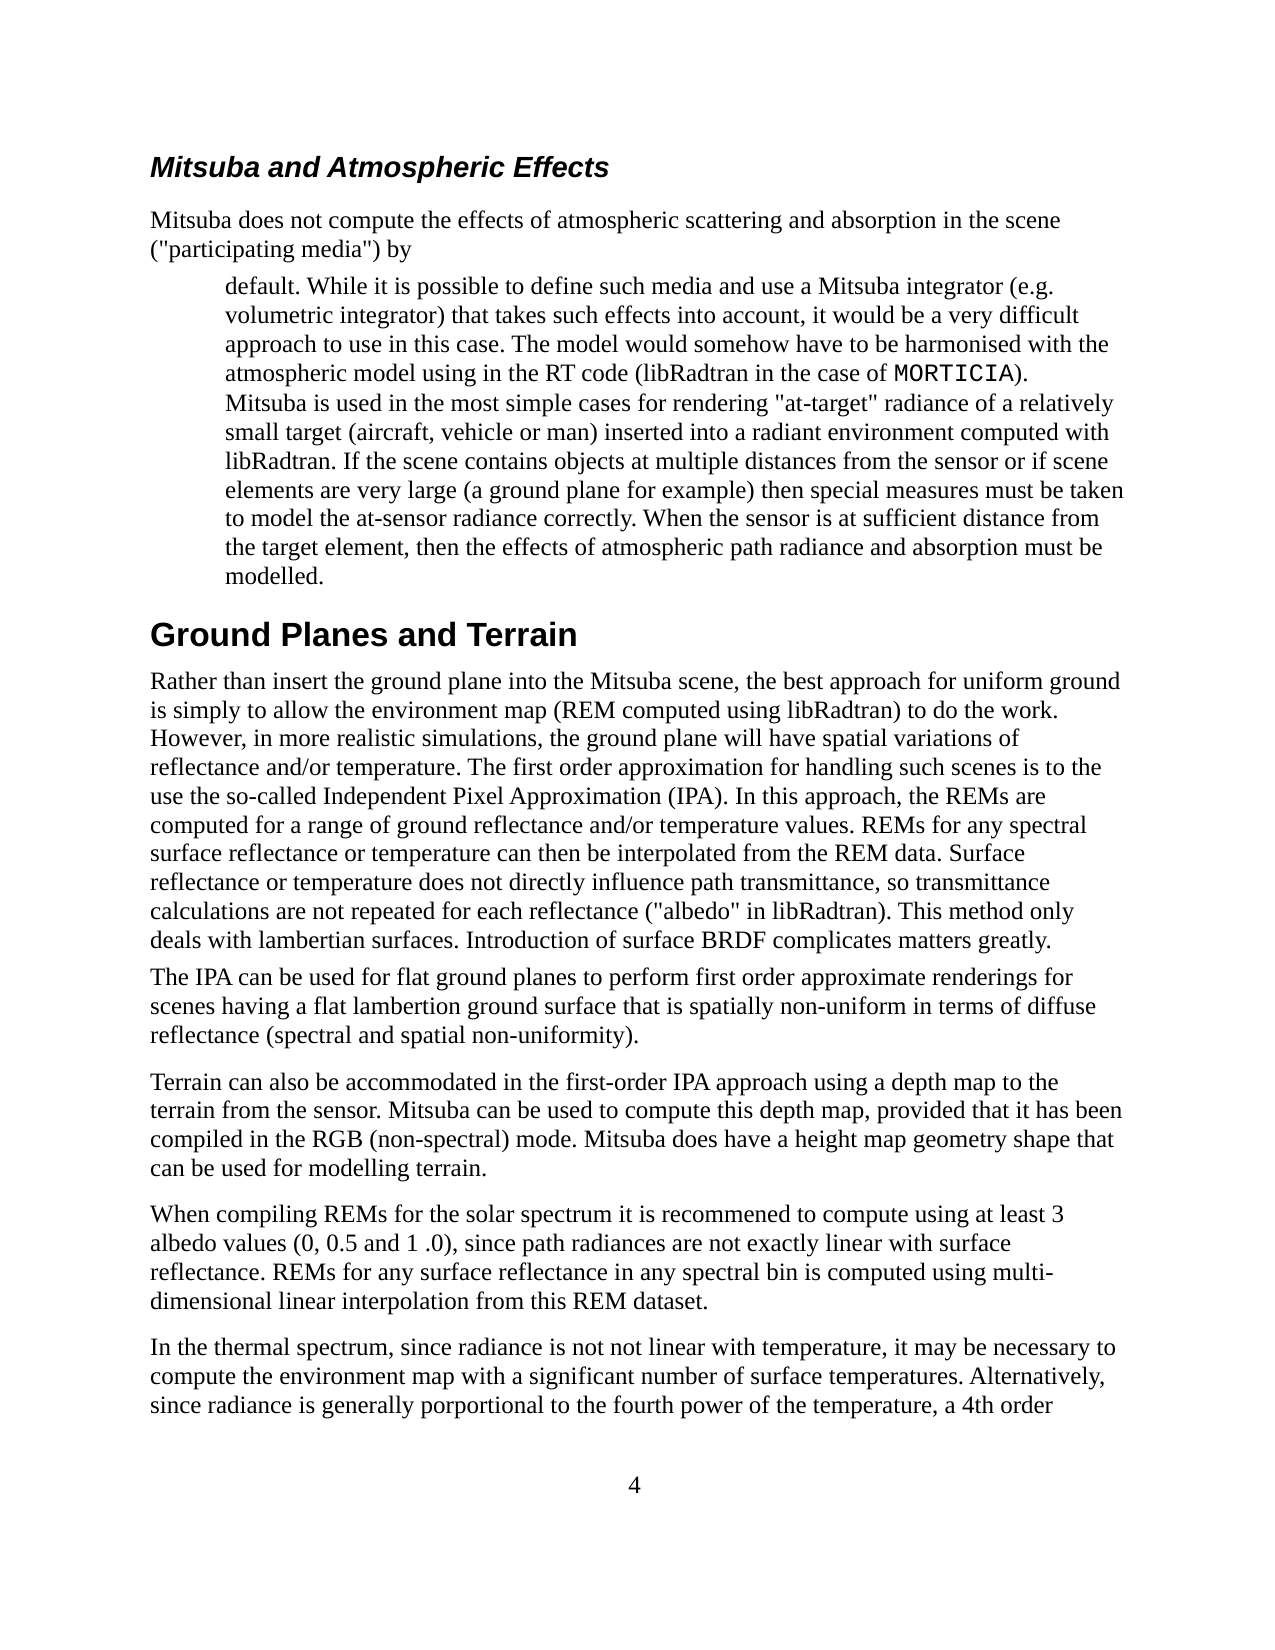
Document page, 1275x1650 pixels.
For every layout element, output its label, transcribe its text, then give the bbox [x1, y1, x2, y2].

text Mitsuba is used in the most simple cases for rendering "at-target" radiance of a relatively small target (aircraft, vehicle or man) inserted into a radiant environment computed with libRadtran. If the scene contains objects at multiple distances from the sensor or if scene elements are very large (a ground plane for example) then special measures must be taken to model the at-sensor radiance correctly. When the sensor is at sufficient distance from the target element, then the effects of atmospheric path radiance and absorption must be modelled. [225, 388, 1125, 590]
text Mitsuba does not compute the effects of atmospheric scattering and absorption in the scene ("participating media") by [150, 205, 1125, 262]
text When compiling REMs for the solar spectrum it is recommened to compute using at least 3 albedo values (0, 0.5 and 1 .0), since path radiances are not exactly linear with surface reflectance. REMs for any surface reflectance in any spectral bin is computed using multi-dimensional linear interpolation from this REM dataset. [150, 1199, 1125, 1314]
text default. While it is possible to define such media and use a Mitsuba integrator (e.g. volumetric integrator) that takes such effects into account, it would be a very difficult approach to use in this case. The model would somehow have to be harmonised with the atmospheric model using in the RT code (libRadtran in the case of MORTICIA). [225, 271, 1125, 388]
text The IPA can be used for flat ground planes to perform first order approximate renderings for scenes having a flat lambertion ground surface that is spatially non-uniform in terms of diffuse reflectance (spectral and spatial non-uniformity). [150, 962, 1125, 1049]
subtitle Mitsuba and Atmospheric Effects [150, 150, 1125, 183]
subtitle Ground Planes and Terrain [150, 615, 1125, 653]
text Rather than insert the ground plane into the Mitsuba scene, the best approach for uniform ground is simply to allow the environment map (REM computed using libRadtran) to do the work. However, in more realistic simulations, the ground plane will have spatial variations of reflectance and/or temperature. The first order approximation for handling such scenes is to the use the so-called Independent Pixel Approximation (IPA). In this approach, the REMs are computed for a range of ground reflectance and/or temperature values. REMs for any spectral surface reflectance or temperature can then be interpolated from the REM data. Surface reflectance or temperature does not directly influence path transmittance, so transmittance calculations are not repeated for each reflectance ("albedo" in libRadtran). This method only deals with lambertian surfaces. Introduction of surface BRDF complicates matters greatly. [150, 666, 1125, 953]
text In the thermal spectrum, since radiance is not not linear with temperature, it may be necessary to compute the environment map with a significant number of surface temperatures. Alternatively, since radiance is generally porportional to the fourth power of the temperature, a 4th order [150, 1332, 1125, 1419]
text Terrain can also be accommodated in the first-order IPA approach using a depth map to the terrain from the sensor. Mitsuba can be used to compute this depth map, provided that it has been compiled in the RGB (non-spectral) mode. Mitsuba does have a height map geometry shape that can be used for modelling terrain. [150, 1067, 1125, 1182]
